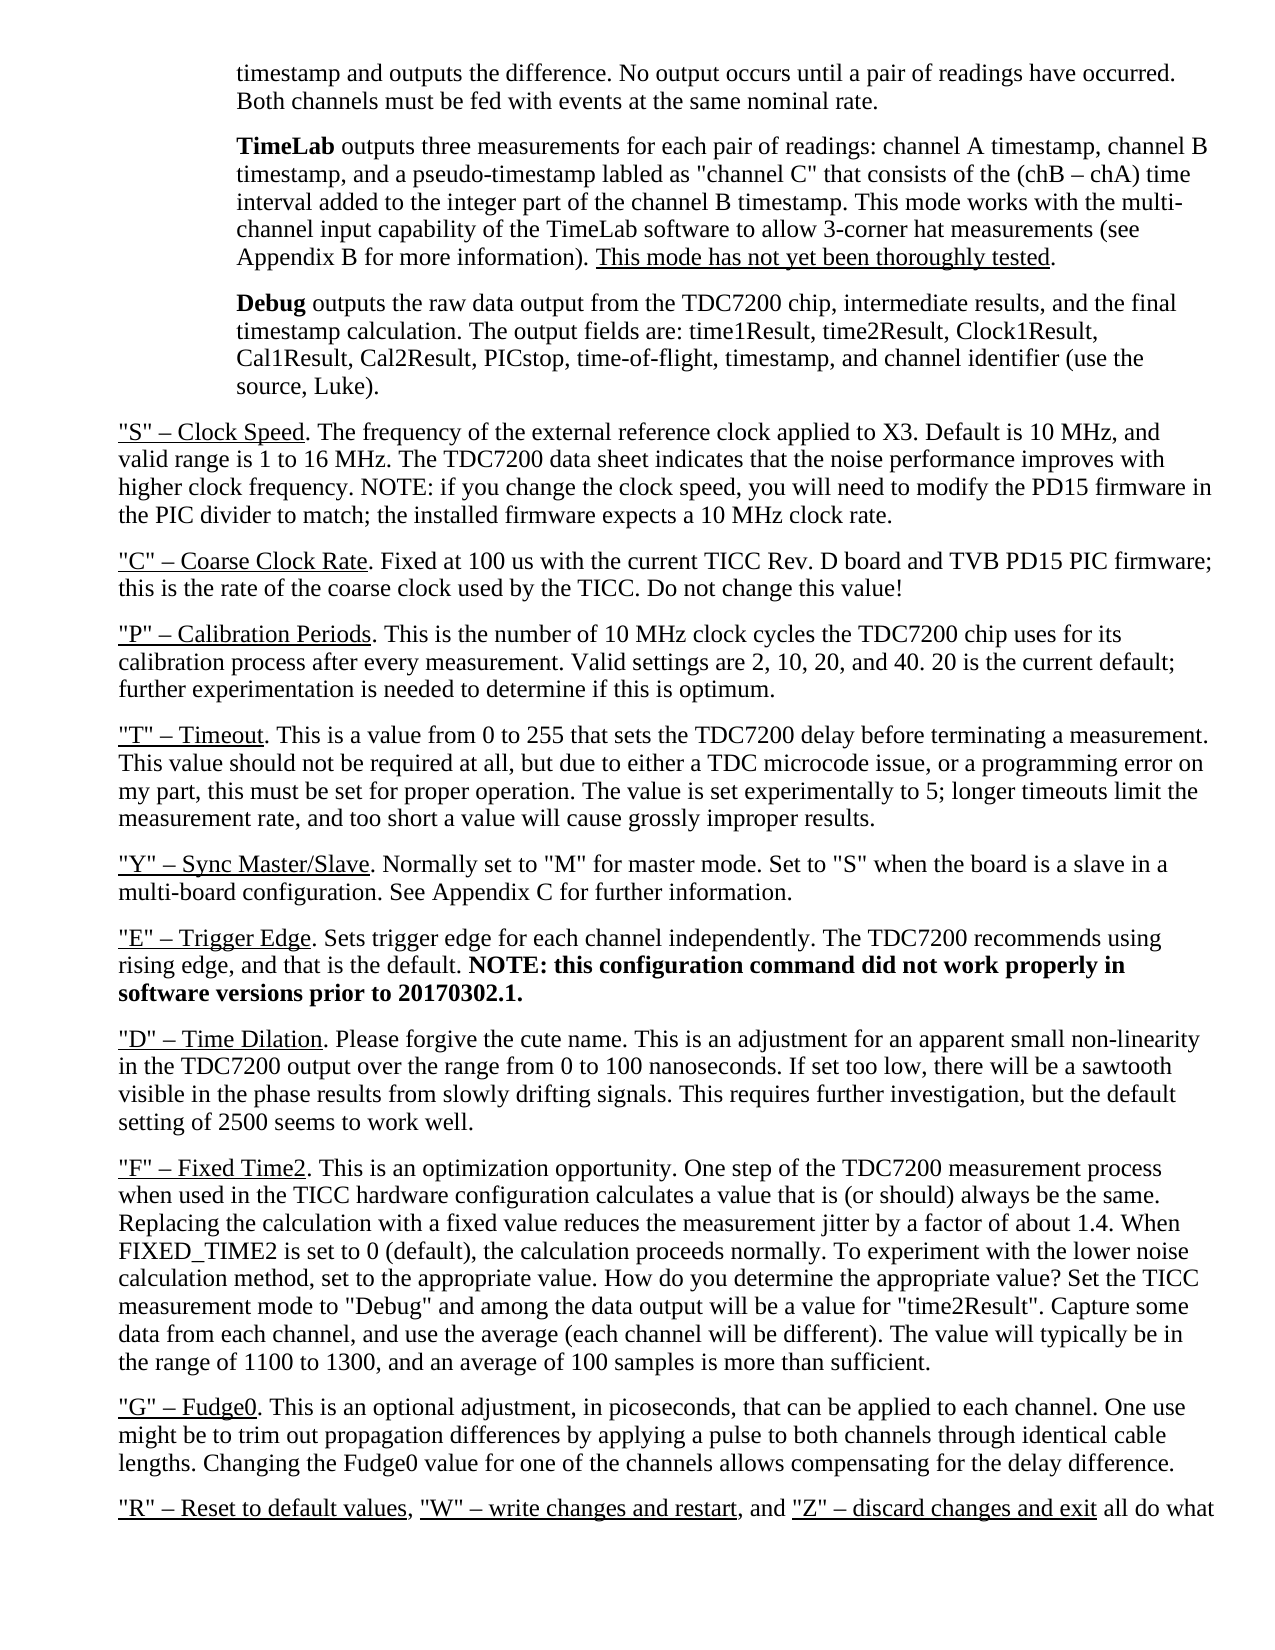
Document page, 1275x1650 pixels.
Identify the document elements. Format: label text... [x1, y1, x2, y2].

text timestamp and outputs the difference. No output occurs until a pair of readings have occurred. Both channels must be fed with events at the same nominal rate. [236, 59, 1216, 114]
text "F" – Fixed Time2. This is an optimization opportunity. One step of the TDC7200 measurement process when used in the TICC hardware configuration calculates a value that is (or should) always be the same. Replacing the calculation with a fixed value reduces the measurement jitter by a factor of about 1.4. When FIXED_TIME2 is set to 0 (default), the calculation proceeds normally. To experiment with the lower noise calculation method, set to the appropriate value. How do you determine the appropriate value? Set the TICC measurement mode to "Debug" and among the data output will be a value for "time2Result". Capture some data from each channel, and use the average (each channel will be different). The value will typically be in the range of 1100 to 1300, and an average of 100 samples is more than sufficient. [118, 1154, 1216, 1375]
text "C" – Coarse Clock Rate. Fixed at 100 us with the current TICC Rev. D board and TVB PD15 PIC firmware; this is the rate of the coarse clock used by the TICC. Do not change this value! [118, 547, 1216, 602]
text "Y" – Sync Master/Slave. Normally set to "M" for master mode. Set to "S" when the board is a slave in a multi-board configuration. See Appendix C for further information. [118, 850, 1216, 906]
text "G" – Fudge0. This is an optional adjustment, in picoseconds, that can be applied to each channel. One use might be to trim out propagation differences by applying a pulse to both channels through identical cable lengths. Changing the Fudge0 value for one of the channels allows compensating for the delay difference. [118, 1393, 1216, 1476]
text Debug outputs the raw data output from the TDC7200 chip, intermediate results, and the final timestamp calculation. The output fields are: time1Result, time2Result, Clock1Result, Cal1Result, Cal2Result, PICstop, time-of-flight, timestamp, and channel identifier (use the source, Luke). [236, 289, 1216, 400]
text TimeLab outputs three measurements for each pair of readings: channel A timestamp, channel B timestamp, and a pseudo-timestamp labled as "channel C" that consists of the (chB – chA) time interval added to the integer part of the channel B timestamp. This mode works with the multi-channel input capability of the TimeLab software to allow 3-corner hat measurements (see Appendix B for more information). This mode has not yet been thoroughly tested. [236, 132, 1216, 271]
text "D" – Time Dilation. Please forgive the cute name. This is an adjustment for an apparent small non-linearity in the TDC7200 output over the range from 0 to 100 nanoseconds. If set too low, there will be a sawtooth visible in the phase results from slowly drifting signals. This requires further investigation, but the default setting of 2500 seems to work well. [118, 1025, 1216, 1136]
text "P" – Calibration Periods. This is the number of 10 MHz clock cycles the TDC7200 chip uses for its calibration process after every measurement. Valid settings are 2, 10, 20, and 40. 20 is the current default; further experimentation is needed to determine if this is optimum. [118, 620, 1216, 703]
text "T" – Timeout. This is a value from 0 to 255 that sets the TDC7200 delay before terminating a measurement. This value should not be required at all, but due to either a TDC microcode issue, or a programming error on my part, this must be set for proper operation. The value is set experimentally to 5; longer timeouts limit the measurement rate, and too short a value will cause grossly improper results. [118, 721, 1216, 832]
text "E" – Trigger Edge. Sets trigger edge for each channel independently. The TDC7200 recommends using rising edge, and that is the default. NOTE: this configuration command did not work properly in software versions prior to 20170302.1. [118, 924, 1216, 1007]
text "S" – Clock Speed. The frequency of the external reference clock applied to X3. Default is 10 MHz, and valid range is 1 to 16 MHz. The TDC7200 data sheet indicates that the noise performance improves with higher clock frequency. NOTE: if you change the clock speed, you will need to modify the PD15 firmware in the PIC divider to match; the installed firmware expects a 10 MHz clock rate. [118, 418, 1216, 529]
text "R" – Reset to default values, "W" – write changes and restart, and "Z" – discard changes and exit all do what [118, 1494, 1216, 1522]
